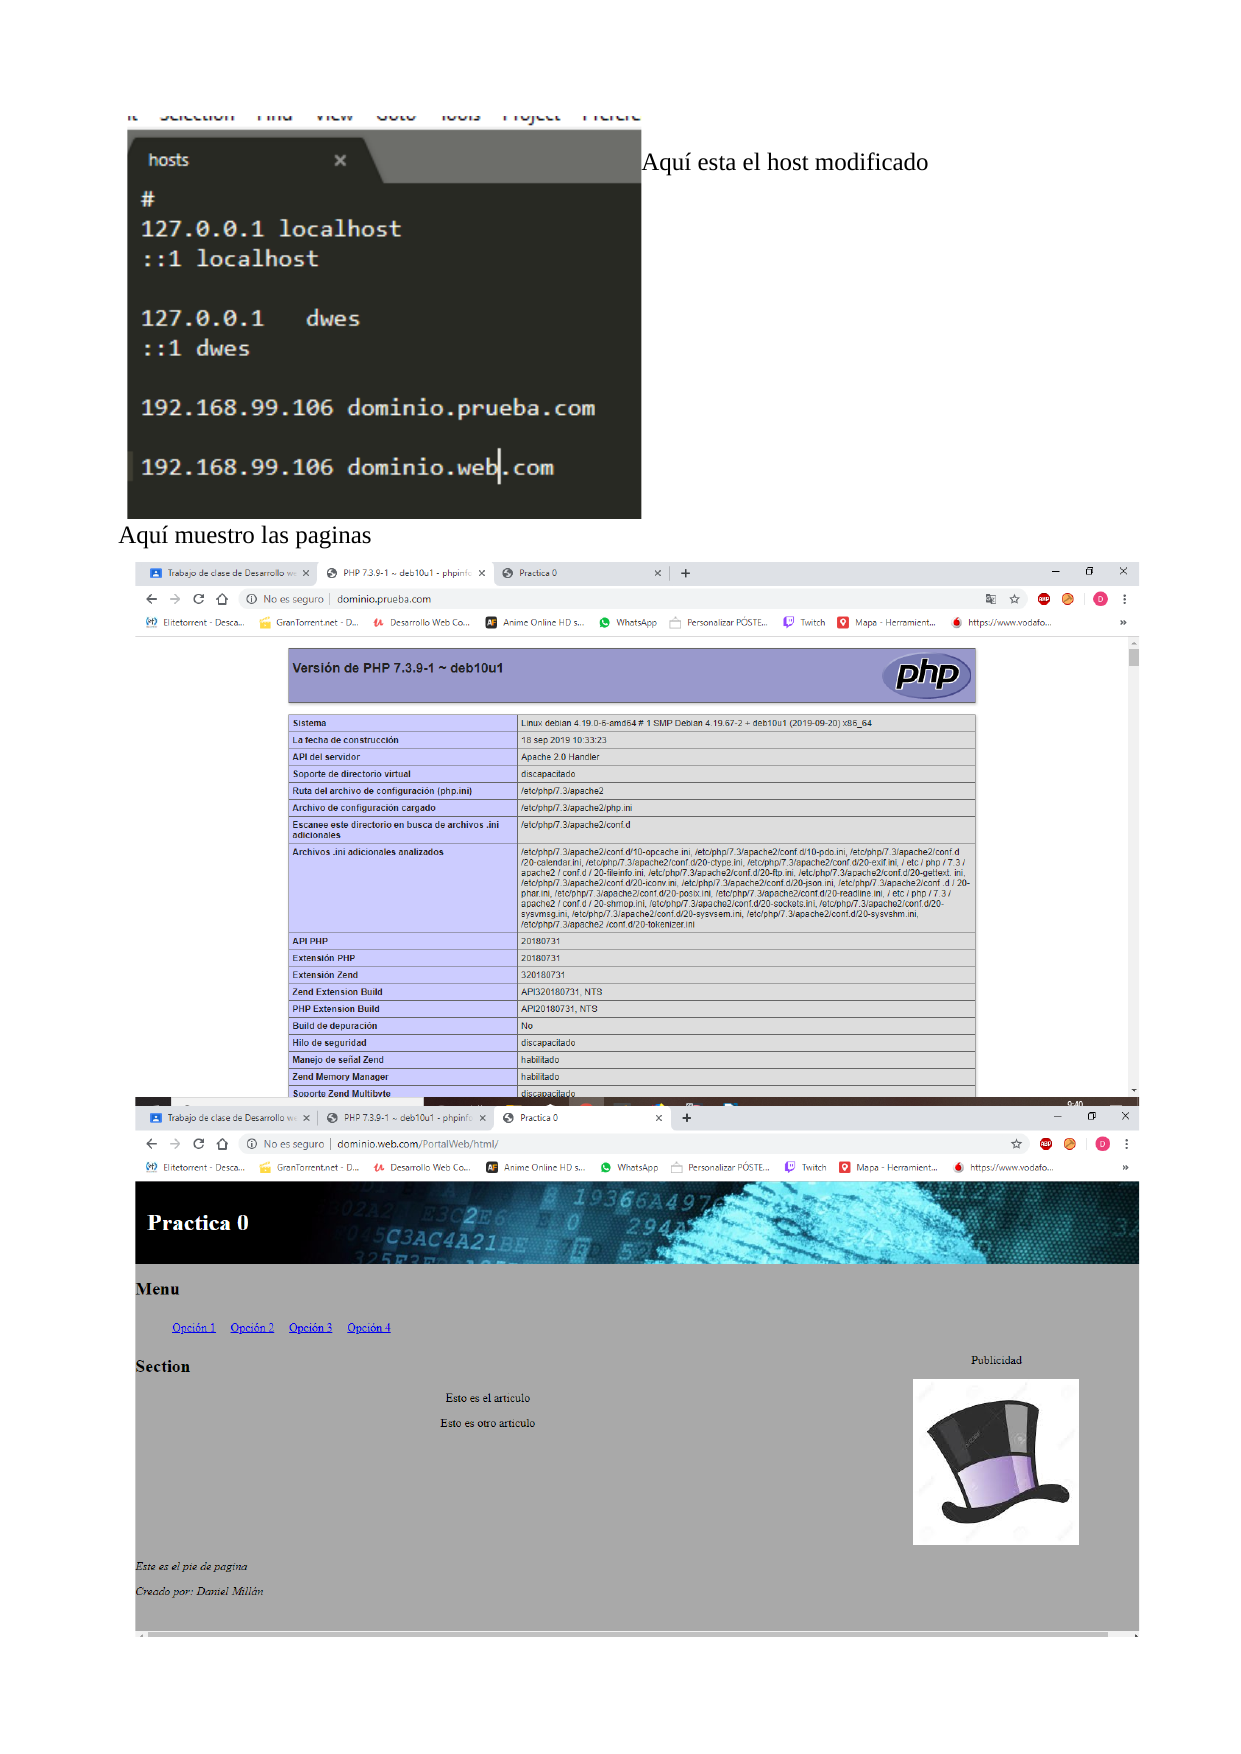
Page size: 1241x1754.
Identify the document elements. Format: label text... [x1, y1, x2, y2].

picture [135, 562, 1140, 1637]
text Aquí esta el host modificado [642, 147, 1122, 176]
text Aquí muestro las paginas [118, 521, 1122, 549]
picture [127, 116, 642, 519]
